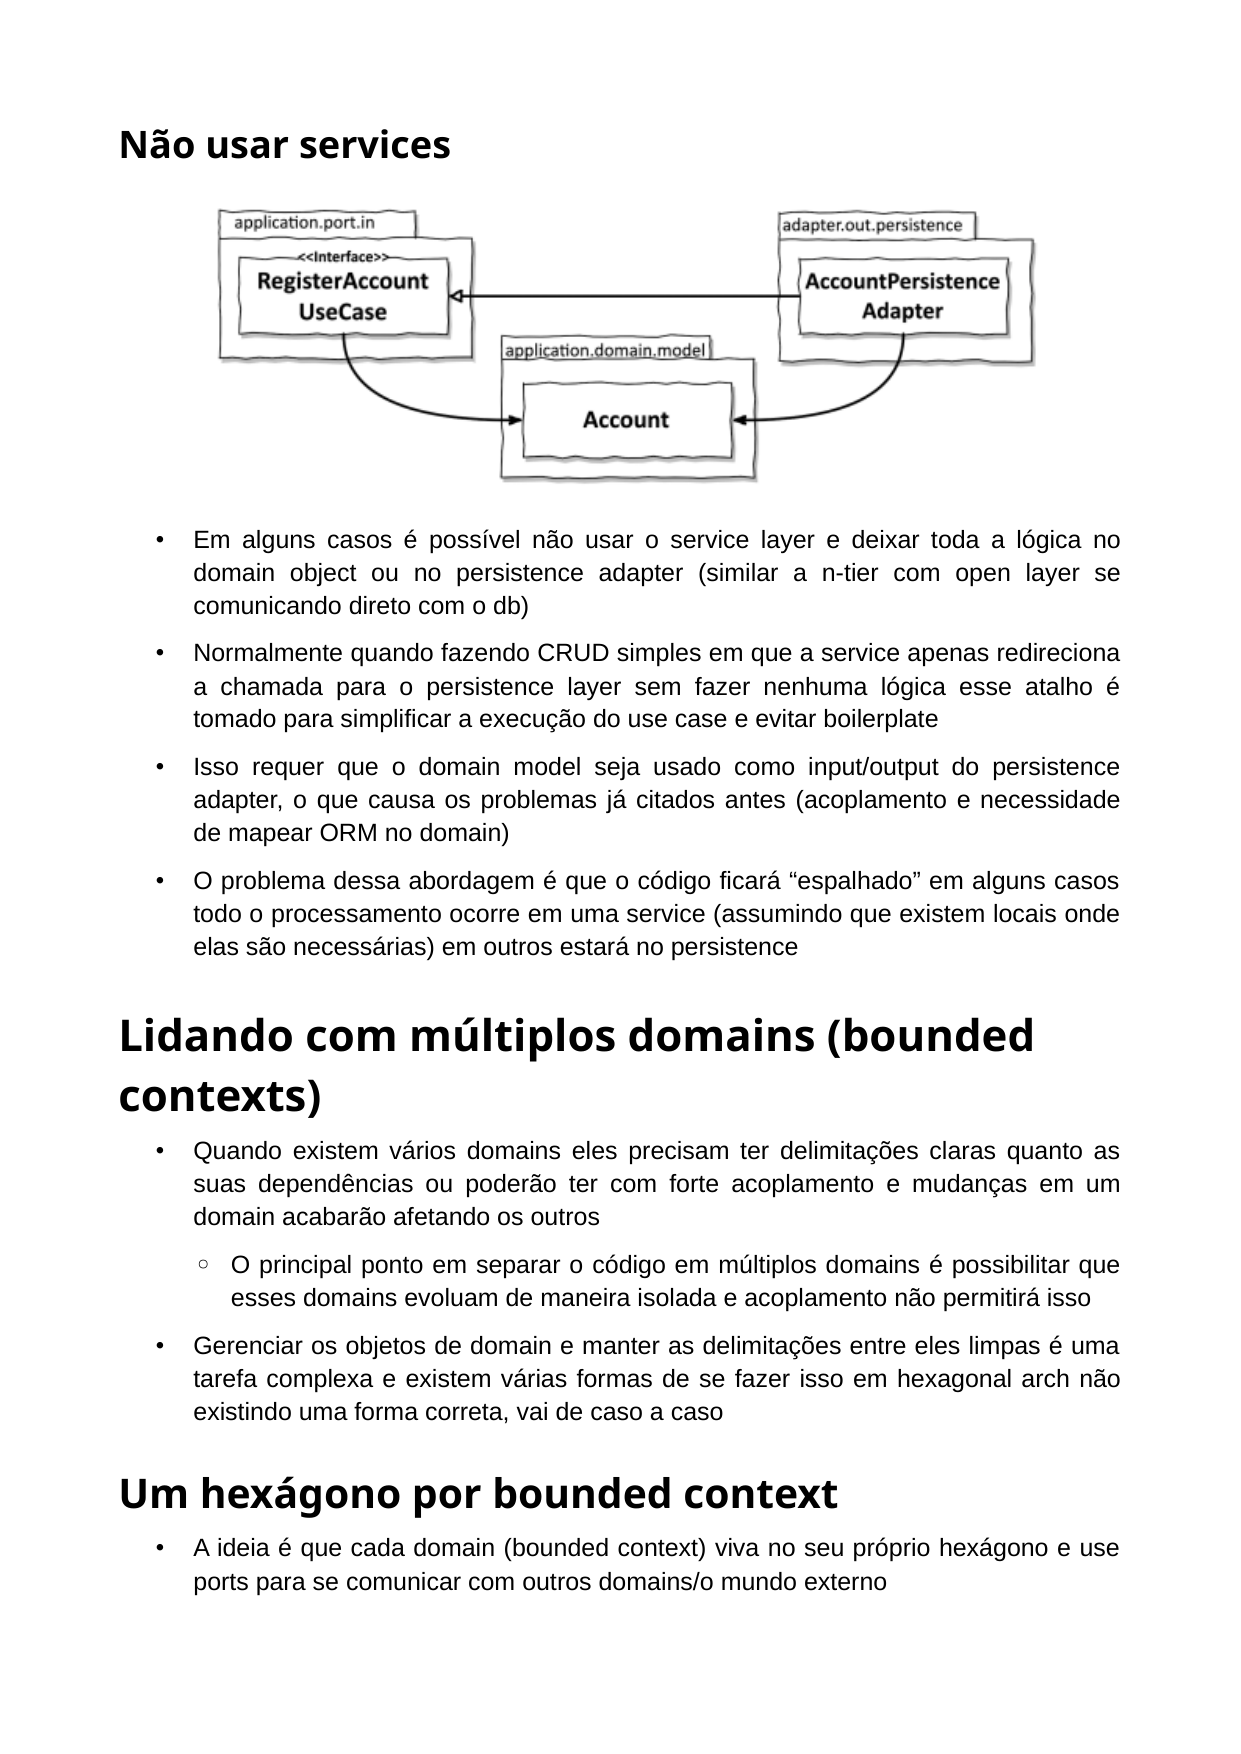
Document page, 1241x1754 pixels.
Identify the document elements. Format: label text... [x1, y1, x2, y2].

subtitle Um hexágono por bounded context [118, 1465, 1122, 1521]
list Normalmente quando fazendo CRUD simples em que a service apenas redireciona a chamada para o persistence layer sem fazer nenhuma lógica esse atalho é tomado para simplificar a execução do use case e evitar boilerplate [156, 638, 1122, 733]
list Gerenciar os objetos de domain e manter as delimitações entre eles limpas é uma tarefa complexa e existem várias formas de se fazer isso em hexagonal arch não existindo uma forma correta, vai de caso a caso [156, 1331, 1122, 1426]
subtitle Lidando com múltiplos domains (bounded contexts) [118, 1004, 1122, 1124]
list Isso requer que o domain model seja usado como input/output do persistence adapter, o que causa os problemas já citados antes (acoplamento e necessidade de mapear ORM no domain) [156, 752, 1122, 847]
list Quando existem vários domains eles precisam ter delimitações claras quanto as suas dependências ou poderão ter com forte acoplamento e mudanças em um domain acabarão afetando os outros [156, 1136, 1122, 1231]
list O principal ponto em separar o código em múltiplos domains é possibilitar que esses domains evoluam de maneira isolada e acoplamento não permitirá isso [193, 1250, 1122, 1312]
subtitle Não usar services [118, 118, 1122, 170]
list Em alguns casos é possível não usar o service layer e deixar toda a lógica no domain object ou no persistence adapter (similar a n-tier com open layer se comunicando direto com o db) [156, 524, 1122, 619]
list A ideia é que cada domain (bounded context) viva no seu próprio hexágono e use ports para se comunicar com outros domains/o mundo externo [156, 1533, 1122, 1595]
picture [190, 182, 1050, 506]
list O problema dessa abordagem é que o código ficará “espalhado” em alguns casos todo o processamento ocorre em uma service (assumindo que existem locais onde elas são necessárias) em outros estará no persistence [156, 866, 1122, 961]
